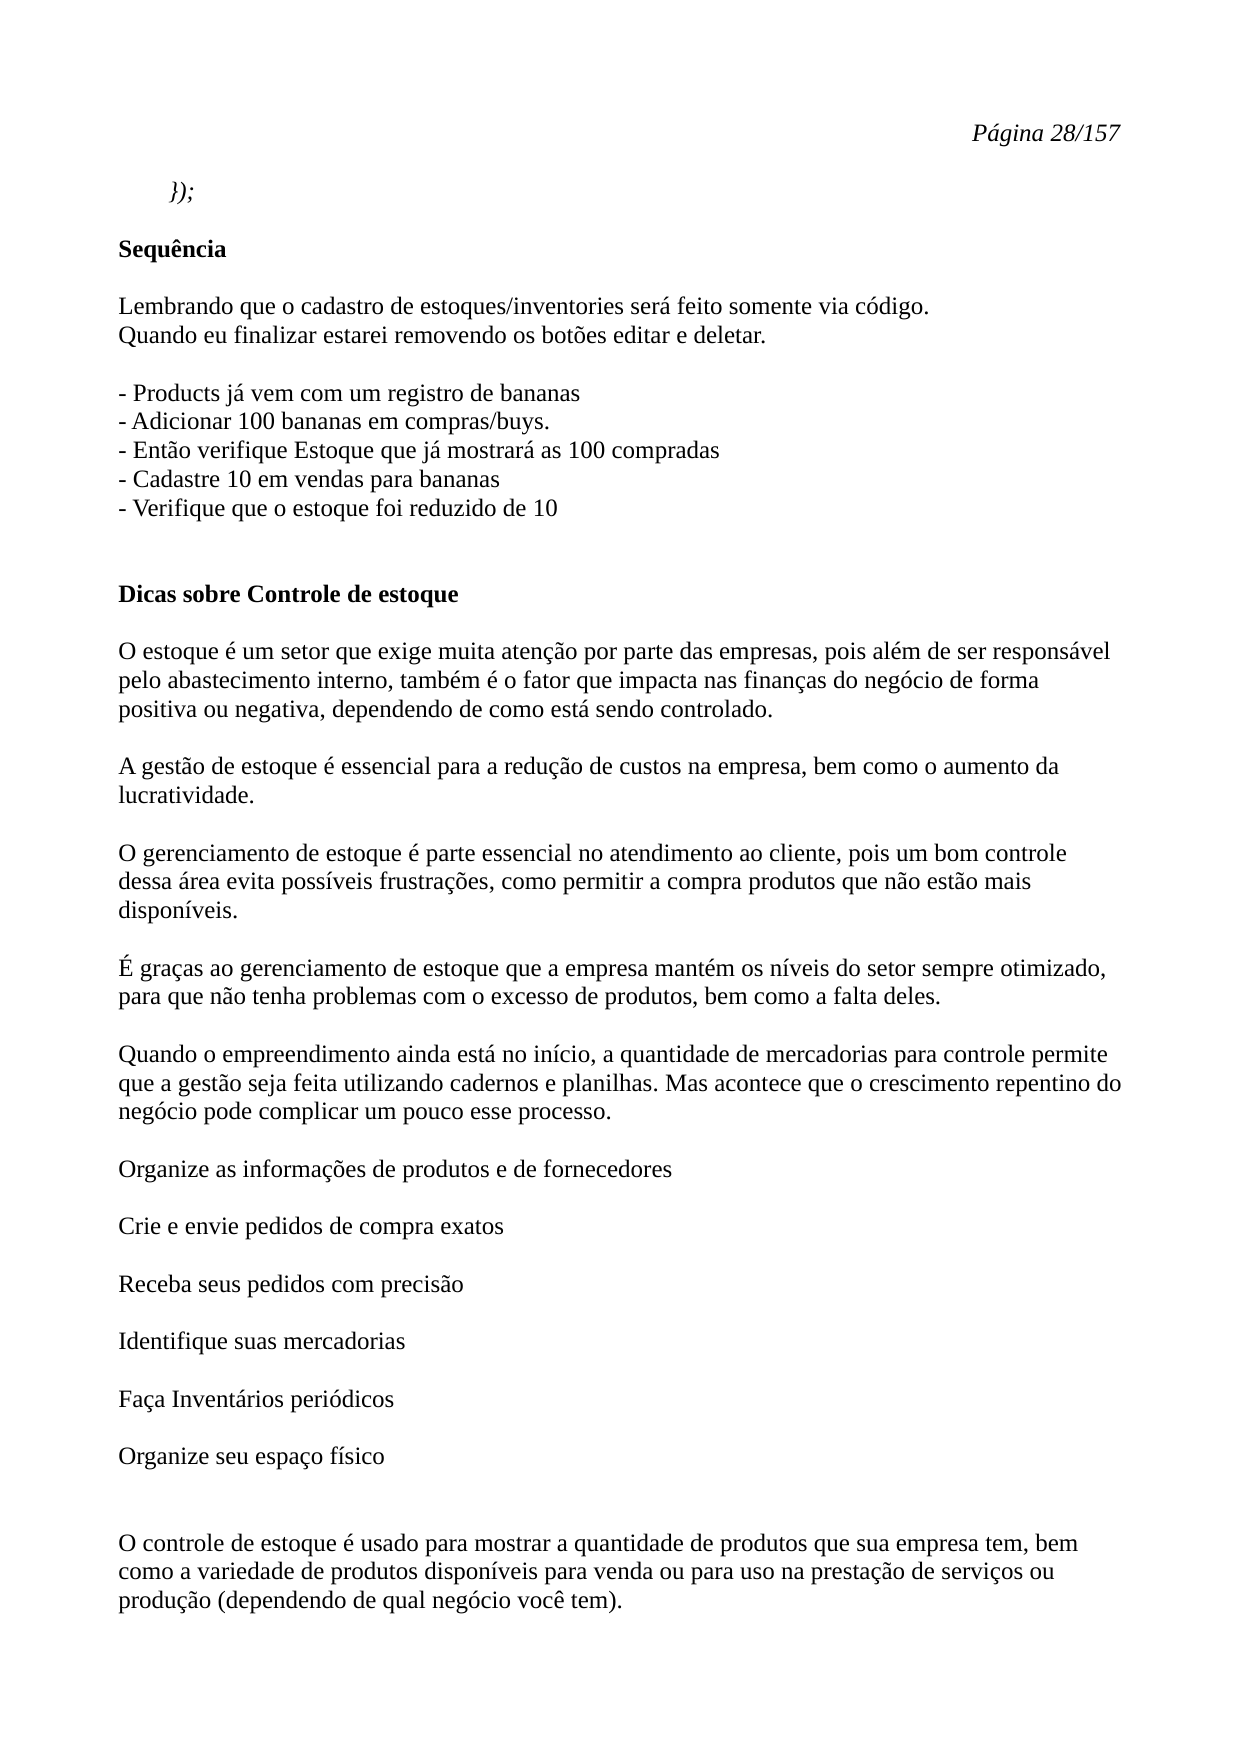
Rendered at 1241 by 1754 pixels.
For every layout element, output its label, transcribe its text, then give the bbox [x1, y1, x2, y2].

text Dicas sobre Controle de estoque [118, 579, 1122, 608]
text Quando eu finalizar estarei removendo os botões editar e deletar. [118, 320, 1122, 349]
text Faça Inventários periódicos [118, 1384, 1122, 1413]
text O estoque é um setor que exige muita atenção por parte das empresas, pois além de ser responsável pelo abastecimento interno, também é o fator que impacta nas finanças do negócio de forma positiva ou negativa, dependendo de como está sendo controlado. [118, 636, 1122, 723]
text É graças ao gerenciamento de estoque que a empresa mantém os níveis do setor sempre otimizado, para que não tenha problemas com o excesso de produtos, bem como a falta deles. [118, 953, 1122, 1010]
text Identifique suas mercadorias [118, 1326, 1122, 1355]
text A gestão de estoque é essencial para a redução de custos na empresa, bem como o aumento da lucratividade. [118, 751, 1122, 809]
text Quando o empreendimento ainda está no início, a quantidade de mercadorias para controle permite que a gestão seja feita utilizando cadernos e planilhas. Mas acontece que o crescimento repentino do negócio pode complicar um pouco esse processo. [118, 1039, 1122, 1125]
text Receba seus pedidos com precisão [118, 1269, 1122, 1298]
text Lembrando que o cadastro de estoques/inventories será feito somente via código. [118, 291, 1122, 320]
text Organize seu espaço físico [118, 1441, 1122, 1470]
text Organize as informações de produtos e de fornecedores [118, 1154, 1122, 1183]
text Crie e envie pedidos de compra exatos [118, 1211, 1122, 1240]
text O controle de estoque é usado para mostrar a quantidade de produtos que sua empresa tem, bem como a variedade de produtos disponíveis para venda ou para uso na prestação de serviços ou produção (dependendo de qual negócio você tem). [118, 1528, 1122, 1614]
text - Cadastre 10 em vendas para bananas [118, 464, 1122, 493]
text O gerenciamento de estoque é parte essencial no atendimento ao cliente, pois um bom controle dessa área evita possíveis frustrações, como permitir a compra produtos que não estão mais disponíveis. [118, 838, 1122, 924]
text Sequência [118, 234, 1122, 263]
text - Products já vem com um registro de bananas [118, 378, 1122, 406]
text - Verifique que o estoque foi reduzido de 10 [118, 493, 1122, 521]
text - Então verifique Estoque que já mostrará as 100 compradas [118, 435, 1122, 464]
text - Adicionar 100 bananas em compras/buys. [118, 406, 1122, 435]
text }); [118, 176, 1122, 205]
